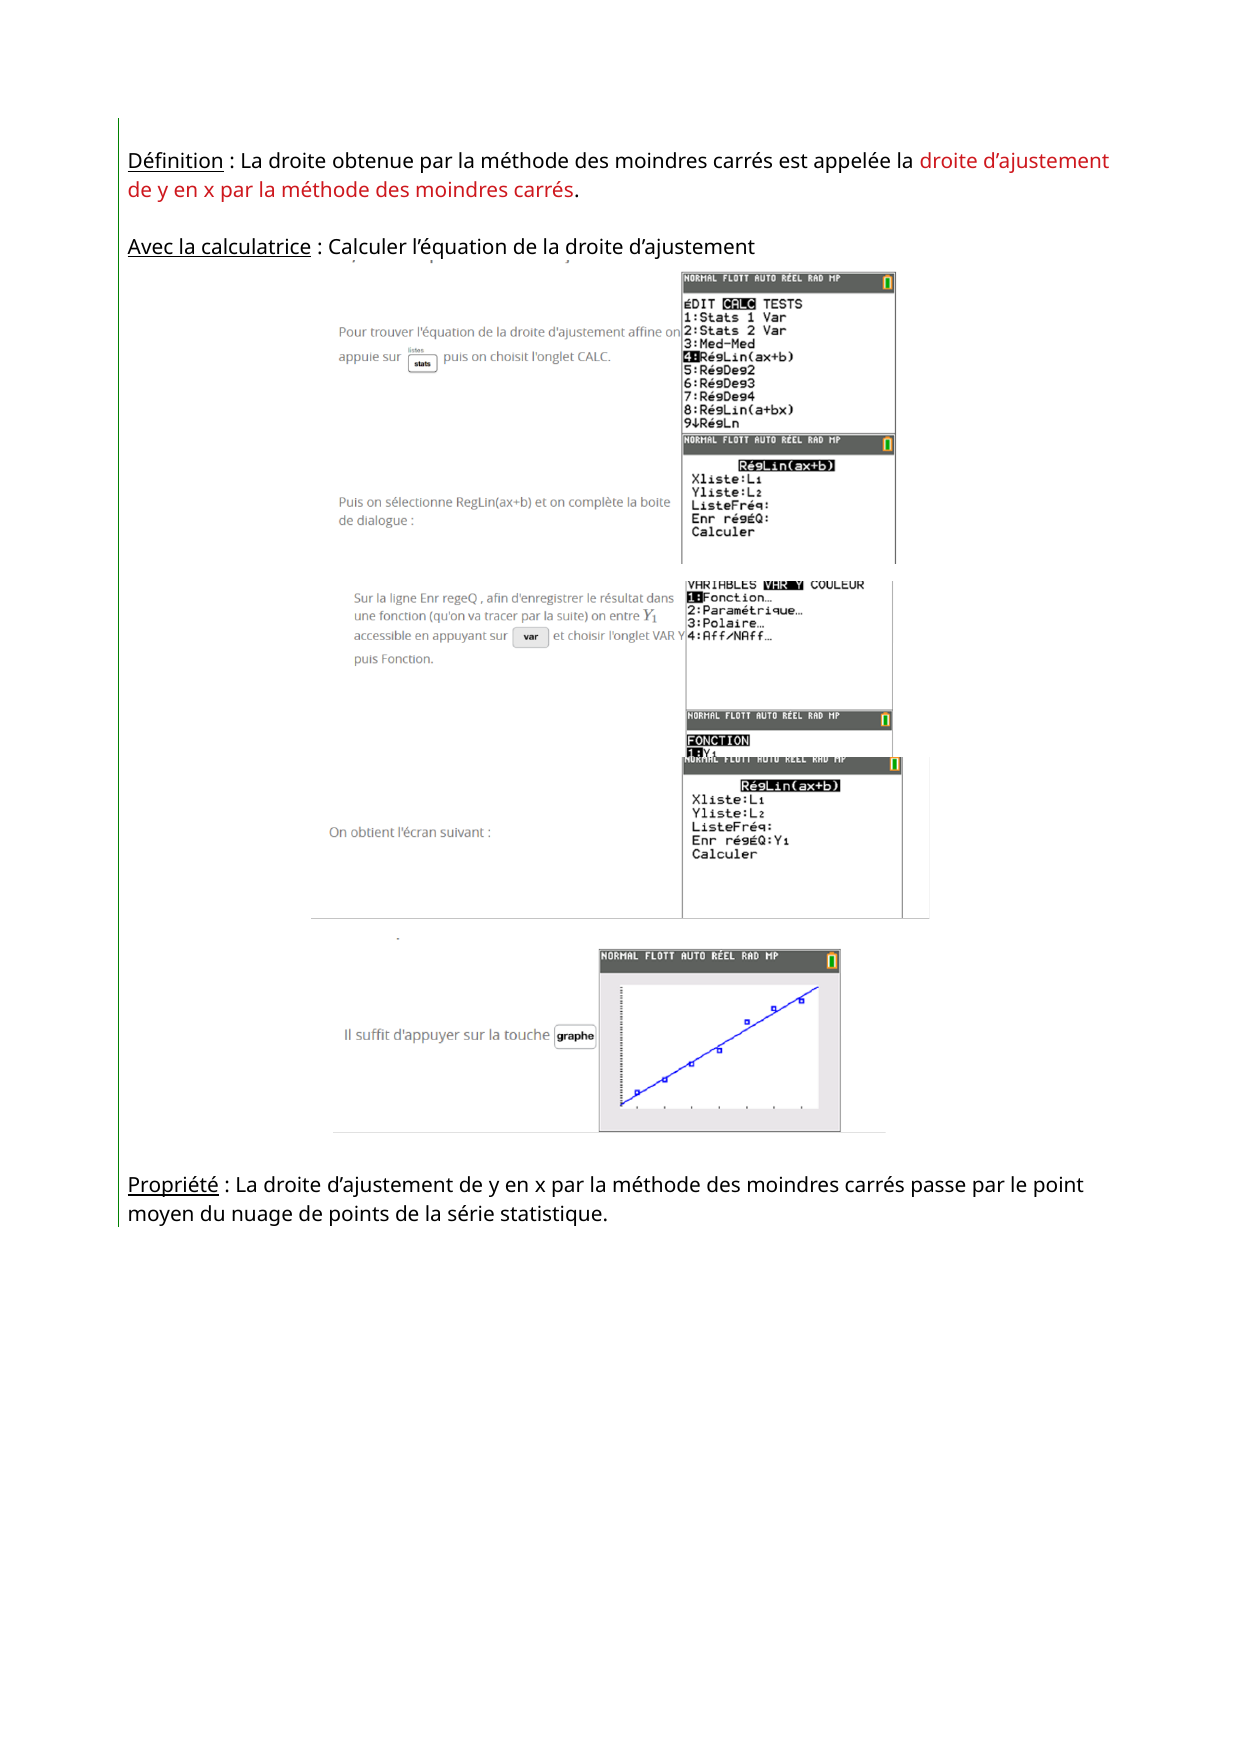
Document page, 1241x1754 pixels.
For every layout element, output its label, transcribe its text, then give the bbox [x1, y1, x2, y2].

text Propriété : La droite d’ajustement de y en x par la méthode des moindres carrés passe par le point moyen du nuage de points de la série statistique. [119, 1170, 1122, 1227]
picture [319, 260, 921, 564]
text Définition : La droite obtenue par la méthode des moindres carrés est appelée la droite d’ajustement de y en x par la méthode des moindres carrés. [119, 147, 1122, 203]
picture [333, 938, 886, 1133]
picture [311, 578, 930, 934]
text Avec la calculatrice : Calculer l’équation de la droite d’ajustement [119, 232, 1122, 260]
